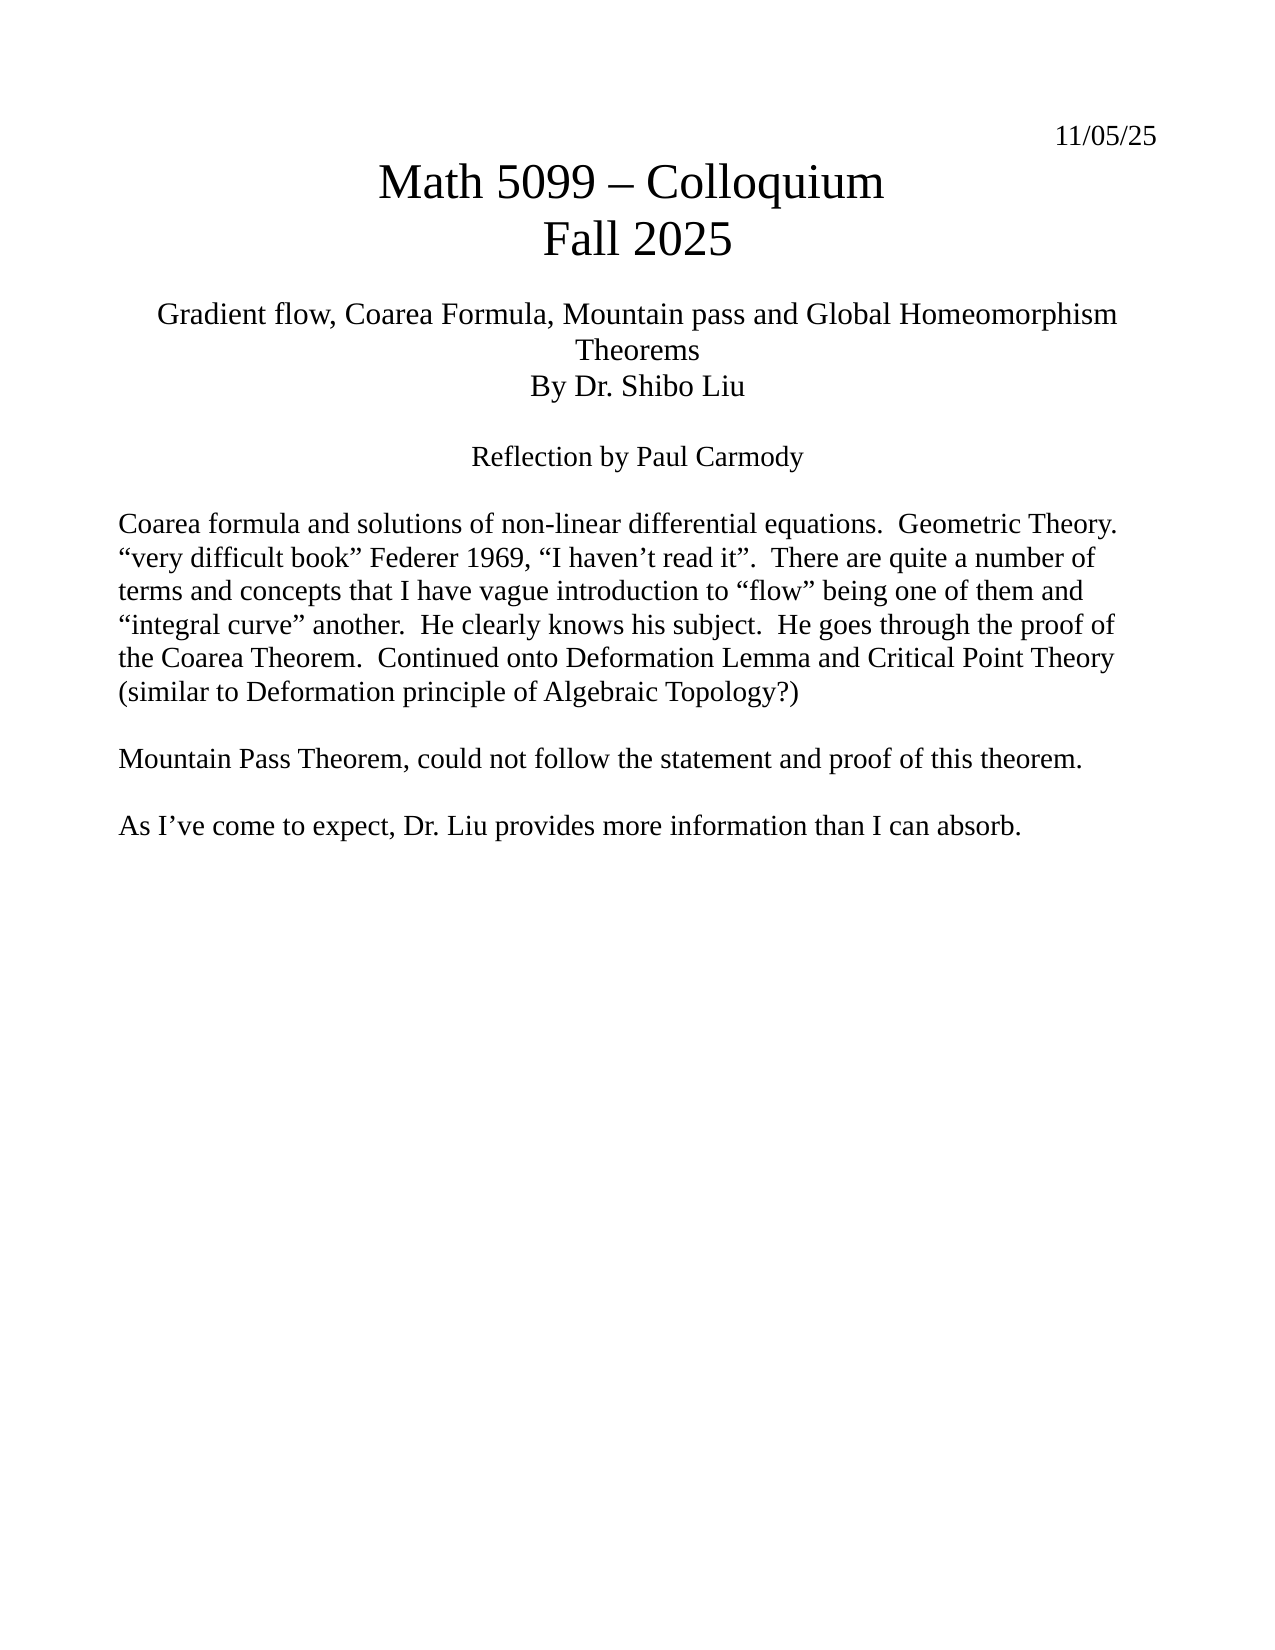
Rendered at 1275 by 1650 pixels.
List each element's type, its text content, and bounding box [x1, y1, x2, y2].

text Fall 2025 [118, 209, 1157, 267]
text 11/05/25 [118, 118, 1157, 152]
text Math 5099 – Colloquium [118, 152, 1157, 209]
text Reflection by Paul Carmody [118, 439, 1157, 473]
text As I’ve come to expect, Dr. Liu provides more information than I can absorb. [118, 808, 1157, 842]
text Mountain Pass Theorem, could not follow the statement and proof of this theorem. [118, 741, 1157, 774]
text By Dr. Shibo Liu [118, 367, 1157, 403]
text Coarea formula and solutions of non-linear differential equations. Geometric Theory. “very difficult book” Federer 1969, “I haven’t read it”. There are quite a number of terms and concepts that I have vague introduction to “flow” being one of them and “integral curve” another. He clearly knows his subject. He goes through the proof of the Coarea Theorem. Continued onto Deformation Lemma and Critical Point Theory (similar to Deformation principle of Algebraic Topology?) [118, 506, 1157, 707]
text Gradient flow, Coarea Formula, Mountain pass and Global Homeomorphism Theorems [118, 295, 1157, 367]
